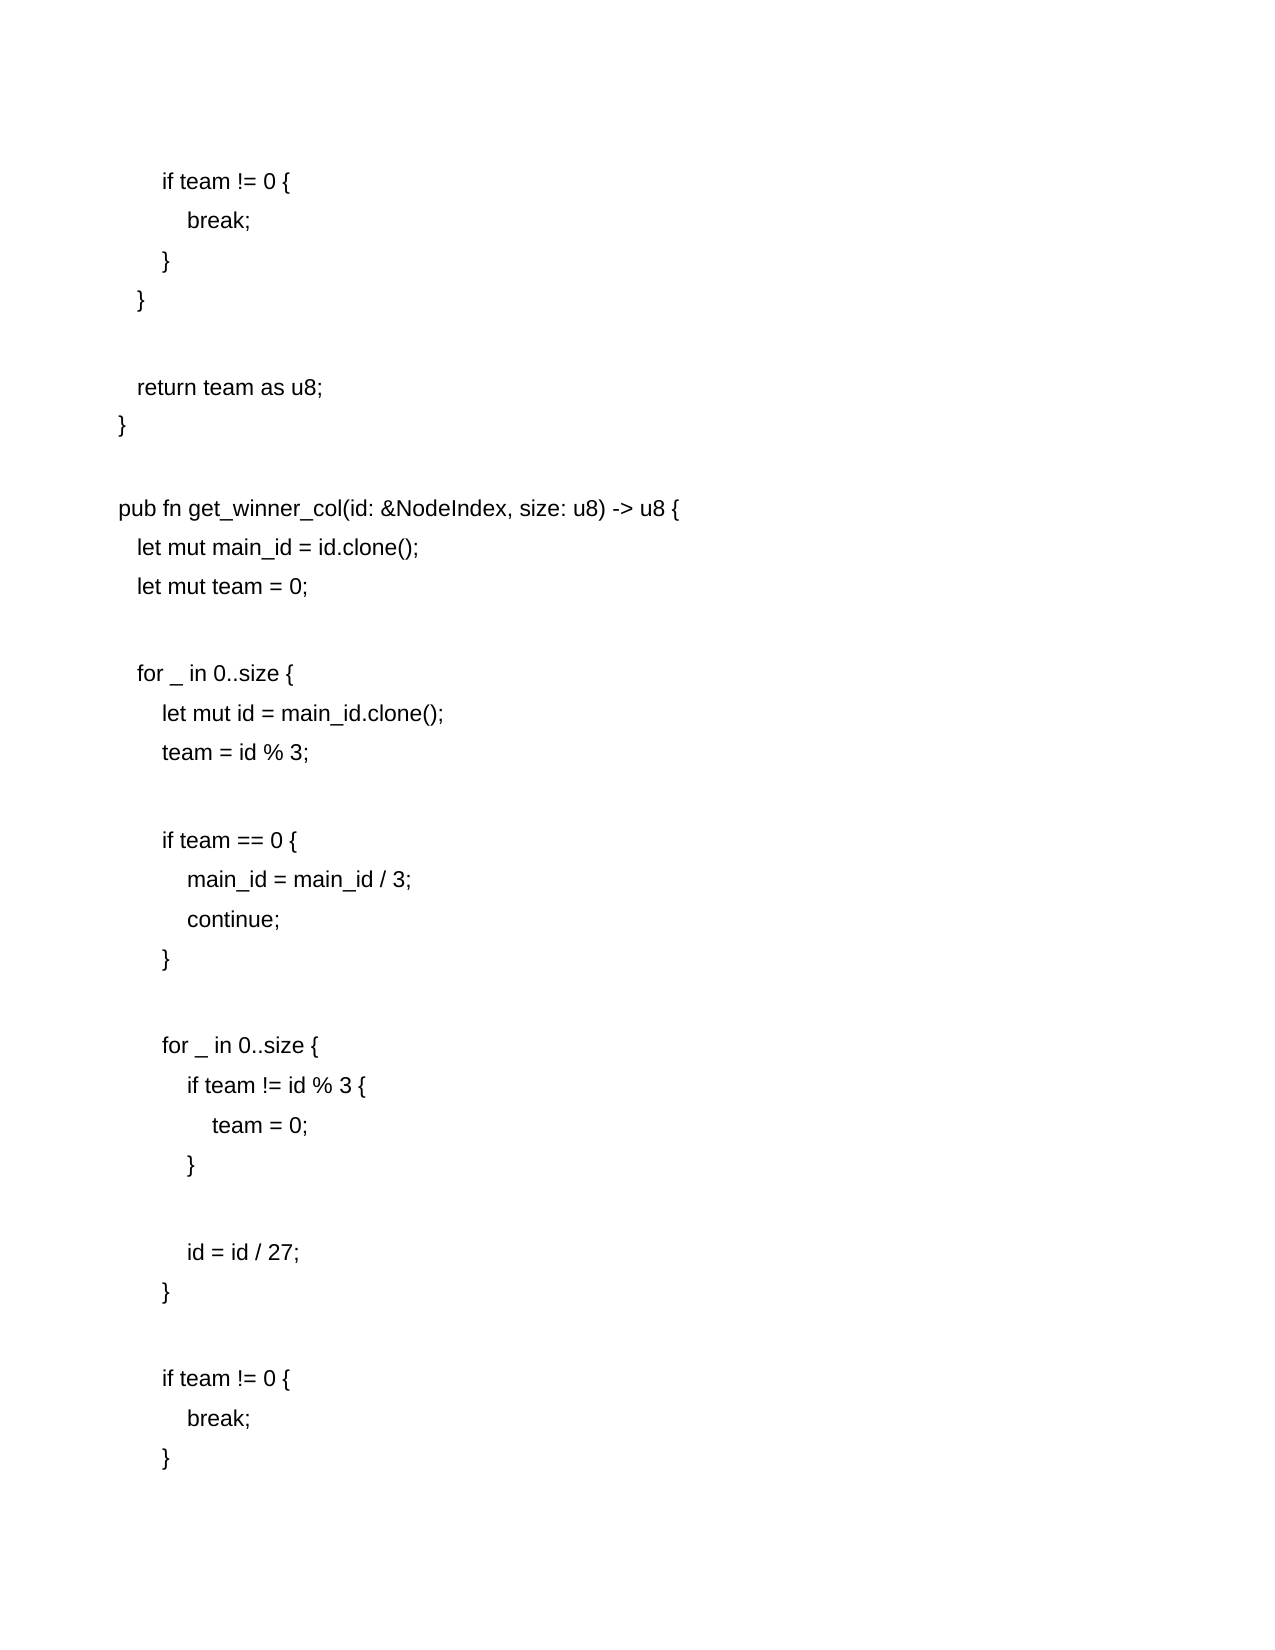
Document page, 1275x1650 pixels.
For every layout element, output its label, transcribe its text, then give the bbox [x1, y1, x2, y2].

text id = id / 27; [118, 1237, 1157, 1265]
text for _ in 0..size { [118, 658, 1157, 687]
text main_id = main_id / 3; [118, 864, 1157, 893]
text break; [118, 1403, 1157, 1432]
text let mut id = main_id.clone(); [118, 698, 1157, 727]
text } [118, 1276, 1157, 1305]
text continue; [118, 904, 1157, 933]
text } [118, 943, 1157, 972]
text if team != id % 3 { [118, 1070, 1157, 1099]
text pub fn get_winner_col(id: &NodeIndex, size: u8) -> u8 { [118, 495, 1157, 522]
text let mut team = 0; [118, 571, 1157, 600]
text if team != 0 { [118, 1363, 1157, 1392]
text } [118, 1149, 1157, 1178]
text team = id % 3; [118, 737, 1157, 766]
text let mut main_id = id.clone(); [118, 532, 1157, 560]
text } [118, 1442, 1157, 1471]
text } [118, 411, 1157, 438]
text for _ in 0..size { [118, 1031, 1157, 1059]
text if team != 0 { [118, 166, 1157, 194]
text if team == 0 { [118, 825, 1157, 853]
text } [118, 284, 1157, 313]
text team = 0; [118, 1110, 1157, 1138]
text break; [118, 205, 1157, 234]
text return team as u8; [118, 372, 1157, 400]
text } [118, 245, 1157, 274]
